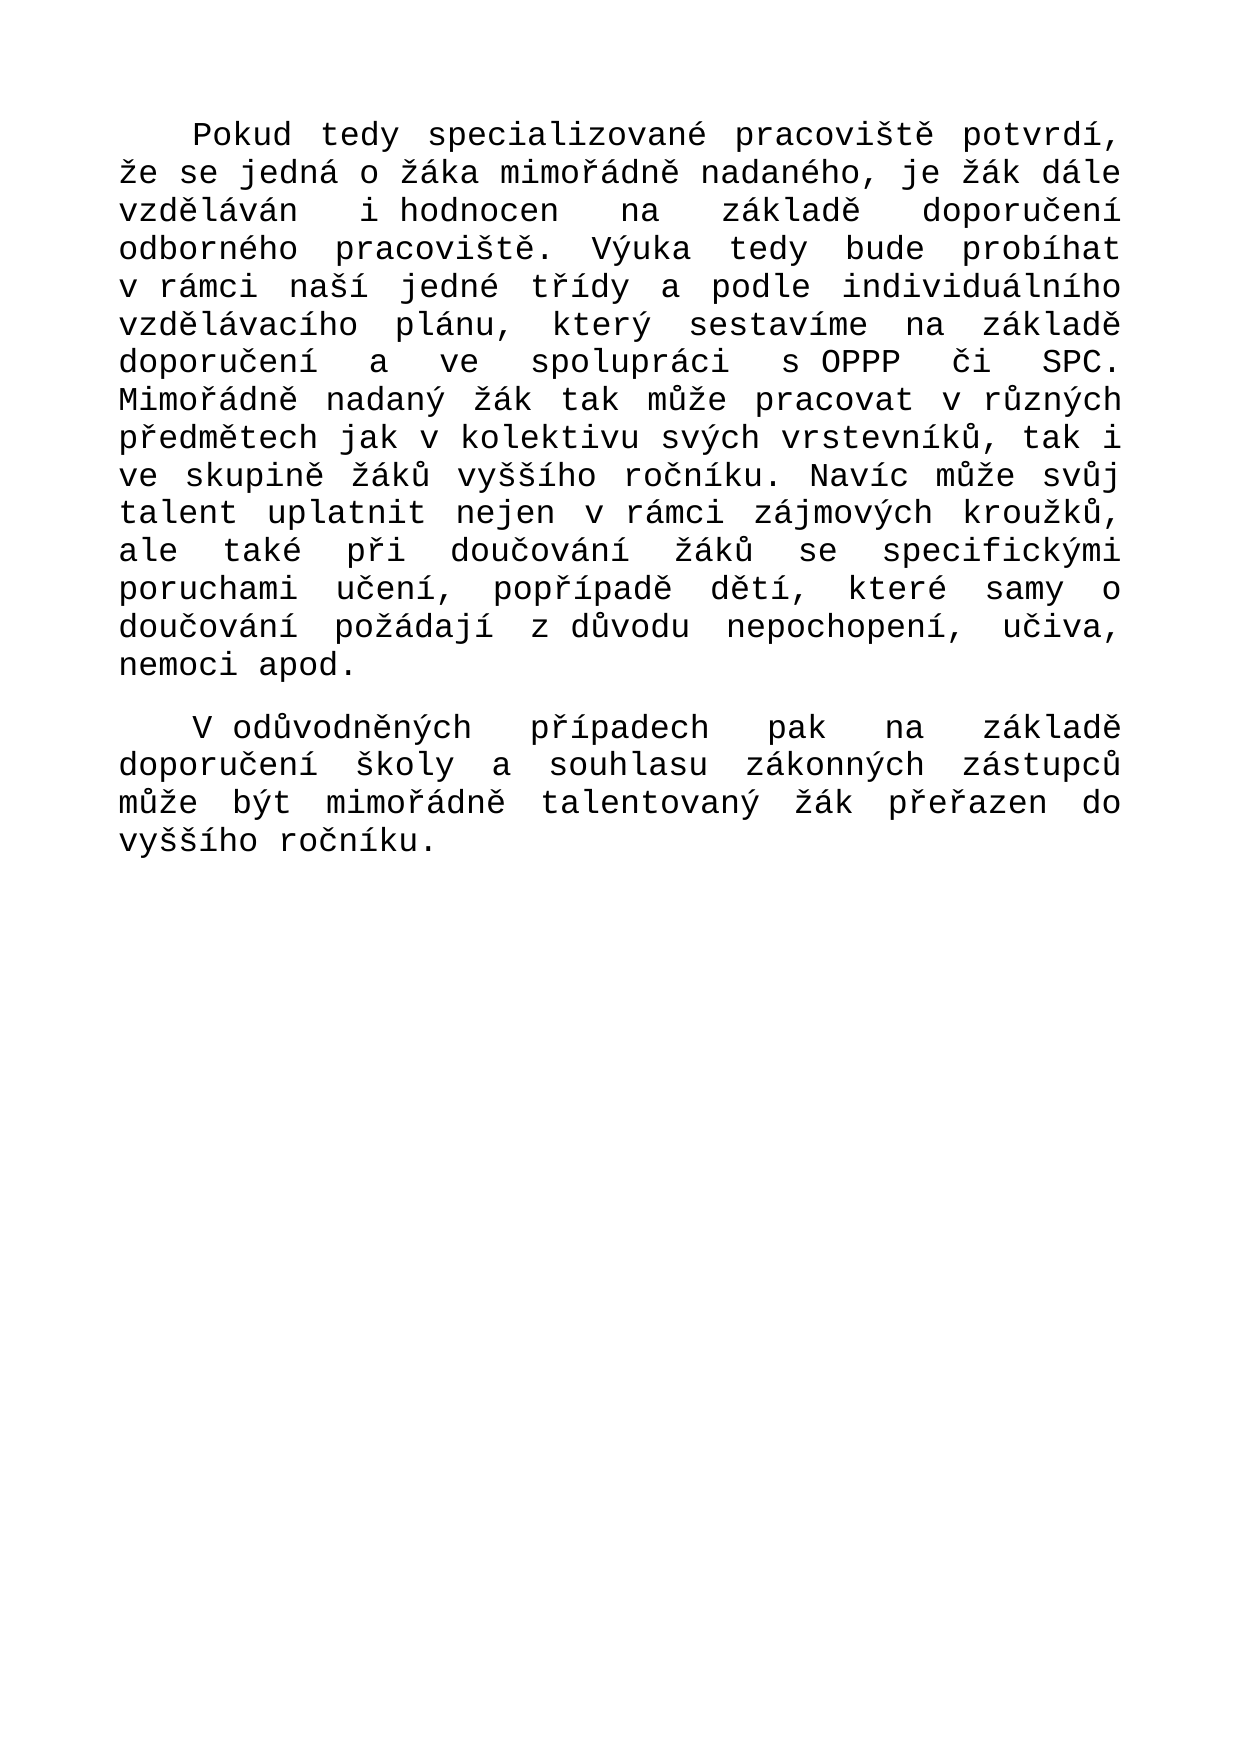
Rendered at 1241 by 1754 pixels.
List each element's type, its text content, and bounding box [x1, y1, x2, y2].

text Pokud tedy specializované pracoviště potvrdí, že se jedná o žáka mimořádně nadaného, je žák dále vzděláván i hodnocen na základě doporučení odborného pracoviště. Výuka tedy bude probíhat v rámci naší jedné třídy a podle individuálního vzdělávacího plánu, který sestavíme na základě doporučení a ve spolupráci s OPPP či SPC. Mimořádně nadaný žák tak může pracovat v různých předmětech jak v kolektivu svých vrstevníků, tak i ve skupině žáků vyššího ročníku. Navíc může svůj talent uplatnit nejen v rámci zájmových kroužků, ale také při doučování žáků se specifickými poruchami učení, popřípadě dětí, které samy o doučování požádají z důvodu nepochopení, učiva, nemoci apod. [118, 118, 1122, 685]
text V odůvodněných případech pak na základě doporučení školy a souhlasu zákonných zástupců může být mimořádně talentovaný žák přeřazen do vyššího ročníku. [118, 710, 1122, 862]
